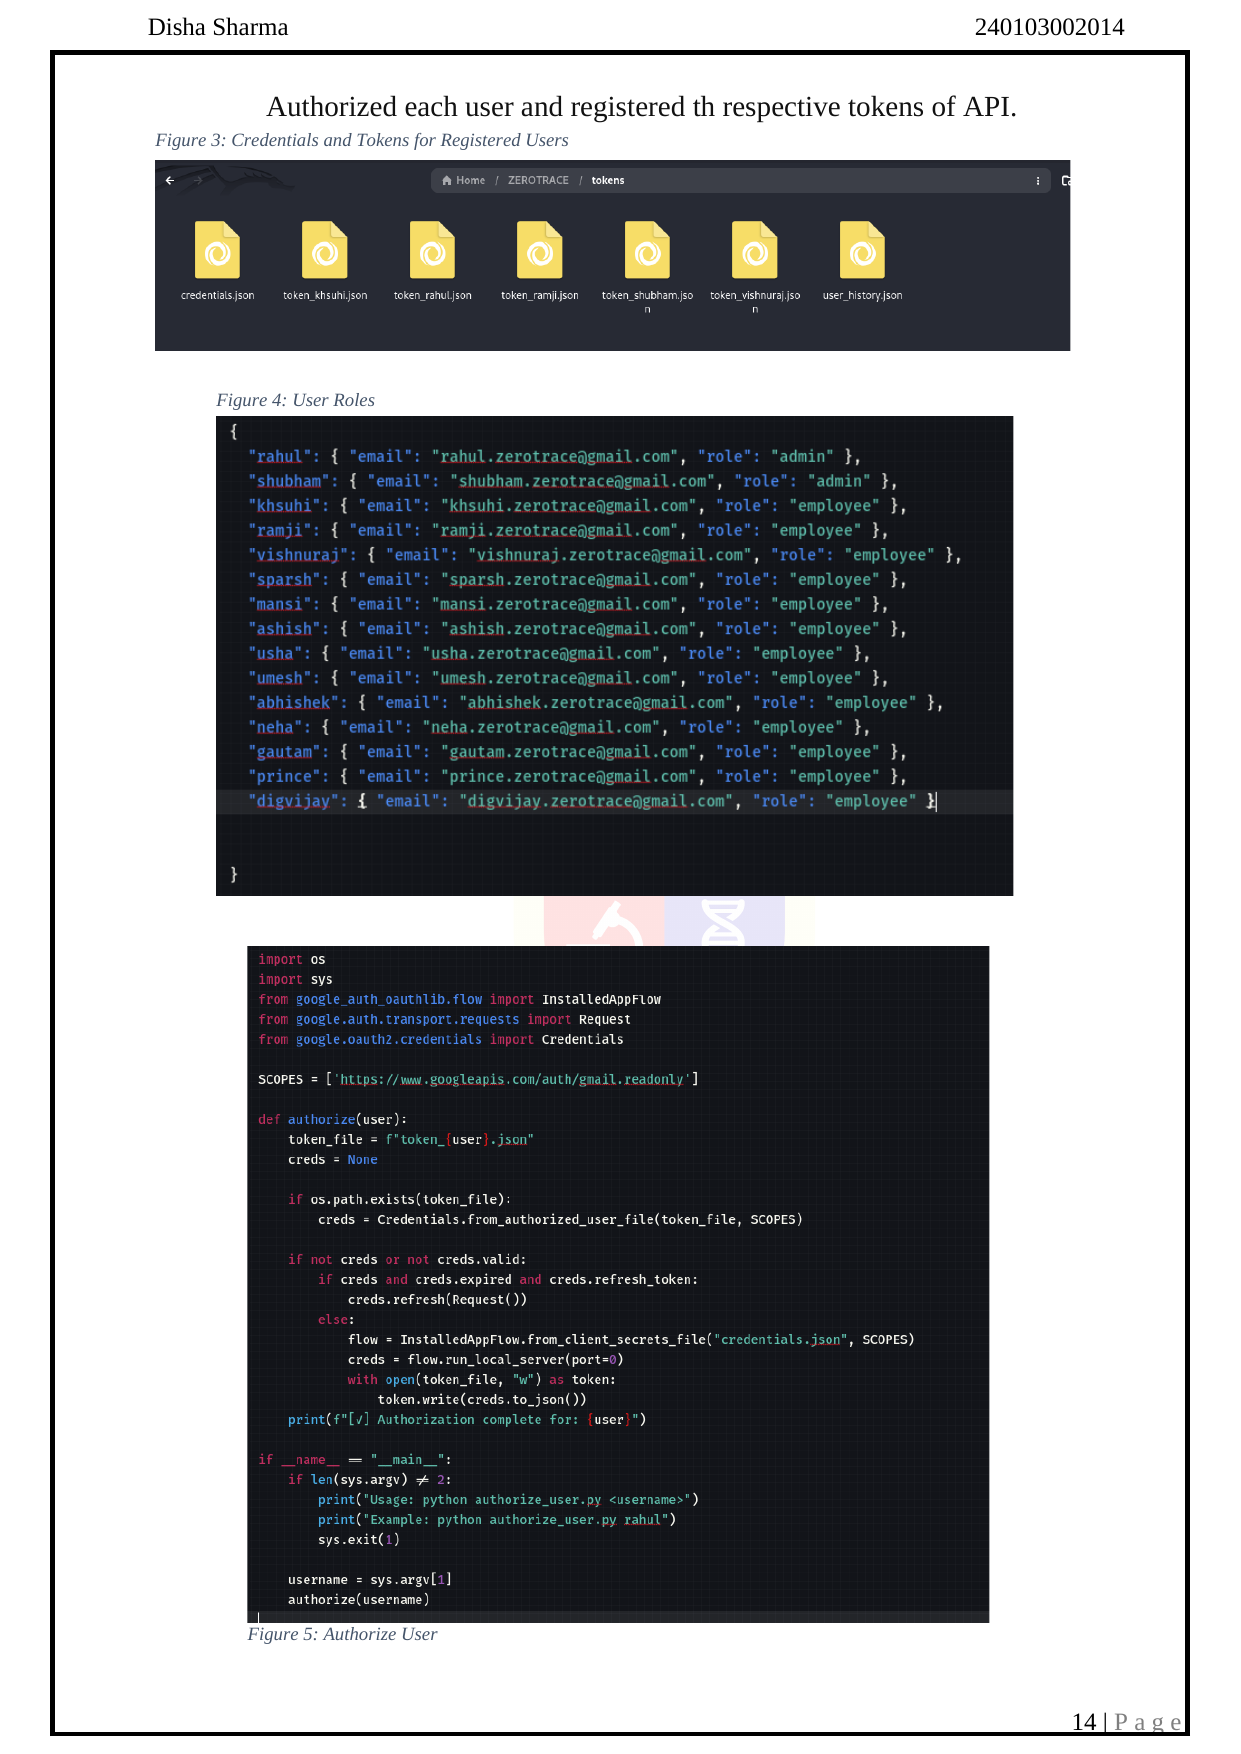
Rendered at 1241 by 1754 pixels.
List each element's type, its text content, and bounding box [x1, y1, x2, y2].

text [155, 150, 1071, 160]
text [216, 411, 1013, 416]
text Authorized each user and registered th respective tokens of API. [266, 89, 1181, 122]
picture [155, 160, 1071, 351]
text Figure 3: Credentials and Tokens for Registered Users [155, 128, 1071, 150]
text Figure 5: Authorize User [247, 1623, 989, 1644]
picture [247, 946, 990, 1623]
text Figure 4: User Roles [216, 389, 1013, 411]
picture [216, 416, 1014, 896]
